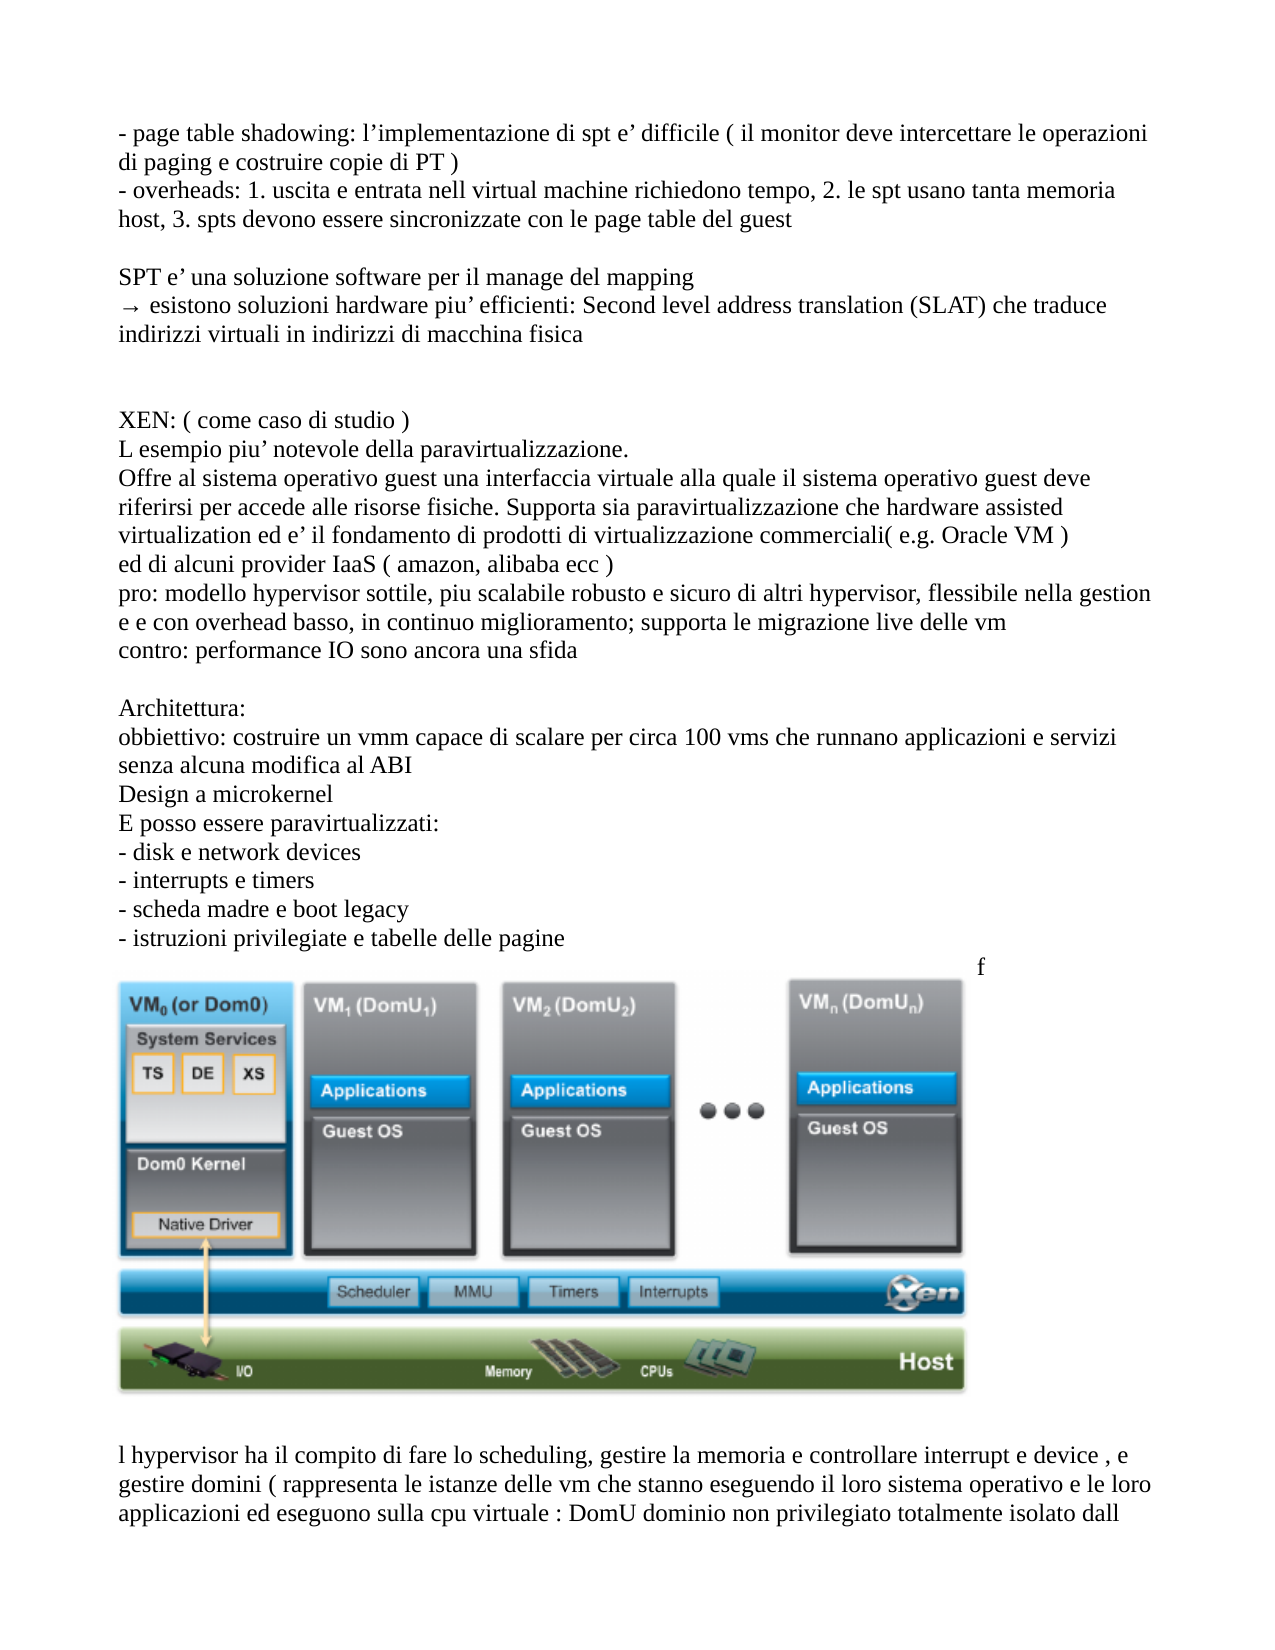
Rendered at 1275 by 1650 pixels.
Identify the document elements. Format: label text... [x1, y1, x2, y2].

text Architettura: [118, 693, 1157, 722]
picture [107, 970, 977, 1397]
text - page table shadowing: l’implementazione di spt e’ difficile ( il monitor deve intercettare le operazioni di paging e costruire copie di PT ) [118, 118, 1157, 176]
text l hypervisor ha il compito di fare lo scheduling, gestire la memoria e controllare interrupt e device , e gestire domini ( rappresenta le istanze delle vm che stanno eseguendo il loro sistema operativo e le loro applicazioni ed eseguono sulla cpu virtuale : DomU dominio non privilegiato totalmente isolato dall [118, 1441, 1157, 1527]
text - interrupts e timers [118, 866, 1157, 894]
text SPT e’ una soluzione software per il manage del mapping [118, 262, 1157, 291]
text - overheads: 1. uscita e entrata nell virtual machine richiedono tempo, 2. le spt usano tanta memoria host, 3. spts devono essere sincronizzate con le page table del guest [118, 176, 1157, 233]
text pro: modello hypervisor sottile, piu scalabile robusto e sicuro di altri hypervisor, flessibile nella gestion e e con overhead basso, in continuo miglioramento; supporta le migrazione live delle vm [118, 578, 1157, 636]
text f [118, 952, 1157, 981]
text - disk e network devices [118, 837, 1157, 866]
text XEN: ( come caso di studio ) [118, 406, 1157, 434]
text E posso essere paravirtualizzati: [118, 808, 1157, 837]
text ed di alcuni provider IaaS ( amazon, alibaba ecc ) [118, 549, 1157, 578]
text L esempio piu’ notevole della paravirtualizzazione. [118, 434, 1157, 463]
text obbiettivo: costruire un vmm capace di scalare per circa 100 vms che runnano applicazioni e servizi senza alcuna modifica al ABI [118, 722, 1157, 779]
text → esistono soluzioni hardware piu’ efficienti: Second level address translation (SLAT) che traduce indirizzi virtuali in indirizzi di macchina fisica [118, 291, 1157, 348]
text - scheda madre e boot legacy [118, 894, 1157, 923]
text - istruzioni privilegiate e tabelle delle pagine [118, 923, 1157, 952]
text contro: performance IO sono ancora una sfida [118, 636, 1157, 664]
text Offre al sistema operativo guest una interfaccia virtuale alla quale il sistema operativo guest deve riferirsi per accede alle risorse fisiche. Supporta sia paravirtualizzazione che hardware assisted virtualization ed e’ il fondamento di prodotti di virtualizzazione commerciali( e.g. Oracle VM ) [118, 463, 1157, 549]
text Design a microkernel [118, 779, 1157, 808]
